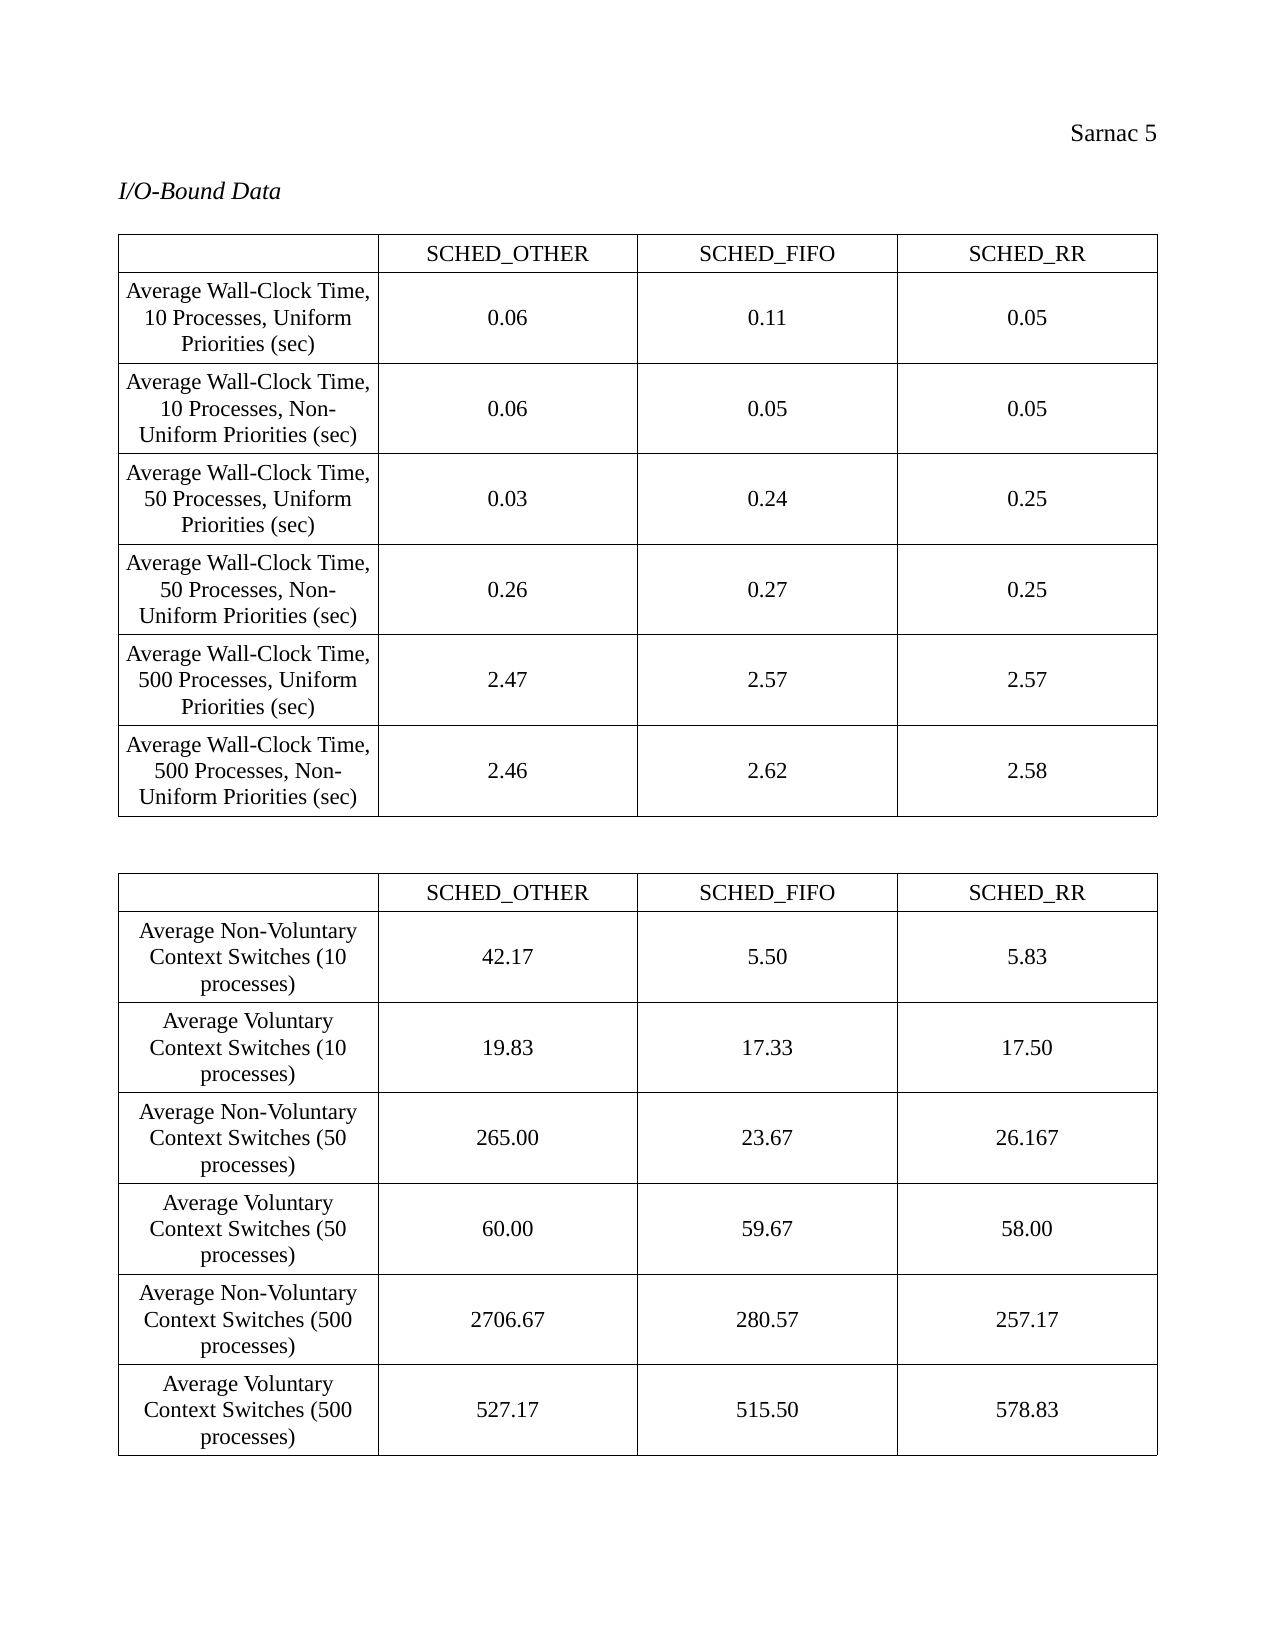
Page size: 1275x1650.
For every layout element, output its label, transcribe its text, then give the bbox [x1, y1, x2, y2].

table_cell 280.57 [638, 1275, 897, 1364]
table_cell Average Wall-Clock Time, 50 Processes, Uniform Priorities (sec) [119, 454, 378, 544]
table_cell 2.57 [638, 635, 897, 725]
table_cell Average Wall-Clock Time, 10 Processes, Non-Uniform Priorities (sec) [119, 364, 378, 453]
table_header SCHED_RR [898, 874, 1157, 911]
table_cell 42.17 [379, 912, 637, 1002]
table_cell 5.50 [638, 912, 897, 1002]
table_header SCHED_FIFO [638, 235, 897, 272]
table_cell Average Non-Voluntary Context Switches (50 processes) [119, 1093, 378, 1183]
table_cell 265.00 [379, 1093, 637, 1183]
table_header [119, 235, 378, 272]
table_cell Average Non-Voluntary Context Switches (10 processes) [119, 912, 378, 1002]
table_cell Average Voluntary Context Switches (500 processes) [119, 1365, 378, 1455]
text I/O-Bound Data [118, 176, 1157, 205]
table_cell 17.50 [898, 1003, 1157, 1092]
table_cell 23.67 [638, 1093, 897, 1183]
table_cell 578.83 [898, 1365, 1157, 1455]
table_cell 60.00 [379, 1184, 637, 1273]
table_header SCHED_FIFO [638, 874, 897, 911]
table_cell 2.58 [898, 726, 1157, 816]
table_cell 2706.67 [379, 1275, 637, 1364]
table_cell Average Wall-Clock Time, 500 Processes, Uniform Priorities (sec) [119, 635, 378, 725]
table_cell 0.05 [898, 273, 1157, 362]
table_cell Average Non-Voluntary Context Switches (500 processes) [119, 1275, 378, 1364]
table_cell 0.05 [638, 364, 897, 453]
table_header [119, 874, 378, 911]
table_cell Average Wall-Clock Time, 10 Processes, Uniform Priorities (sec) [119, 273, 378, 362]
table_cell 0.25 [898, 545, 1157, 634]
table_cell 0.06 [379, 364, 637, 453]
table_cell 0.03 [379, 454, 637, 544]
table_cell 26.167 [898, 1093, 1157, 1183]
table_cell 2.57 [898, 635, 1157, 725]
table_cell 2.47 [379, 635, 637, 725]
table_header SCHED_RR [898, 235, 1157, 272]
table_cell Average Wall-Clock Time, 50 Processes, Non-Uniform Priorities (sec) [119, 545, 378, 634]
table_cell 19.83 [379, 1003, 637, 1092]
table_cell Average Wall-Clock Time, 500 Processes, Non-Uniform Priorities (sec) [119, 726, 378, 816]
table_cell 0.11 [638, 273, 897, 362]
table_cell 59.67 [638, 1184, 897, 1273]
table_cell 17.33 [638, 1003, 897, 1092]
table_cell 0.24 [638, 454, 897, 544]
table_cell 58.00 [898, 1184, 1157, 1273]
table_cell Average Voluntary Context Switches (10 processes) [119, 1003, 378, 1092]
table_cell 515.50 [638, 1365, 897, 1455]
table_cell 2.62 [638, 726, 897, 816]
table_cell Average Voluntary Context Switches (50 processes) [119, 1184, 378, 1273]
table_header SCHED_OTHER [379, 874, 637, 911]
table_cell 5.83 [898, 912, 1157, 1002]
table_cell 0.25 [898, 454, 1157, 544]
table_cell 0.27 [638, 545, 897, 634]
table_header SCHED_OTHER [379, 235, 637, 272]
table_cell 527.17 [379, 1365, 637, 1455]
table_cell 2.46 [379, 726, 637, 816]
table_cell 0.26 [379, 545, 637, 634]
table_cell 0.05 [898, 364, 1157, 453]
table_cell 0.06 [379, 273, 637, 362]
table_cell 257.17 [898, 1275, 1157, 1364]
